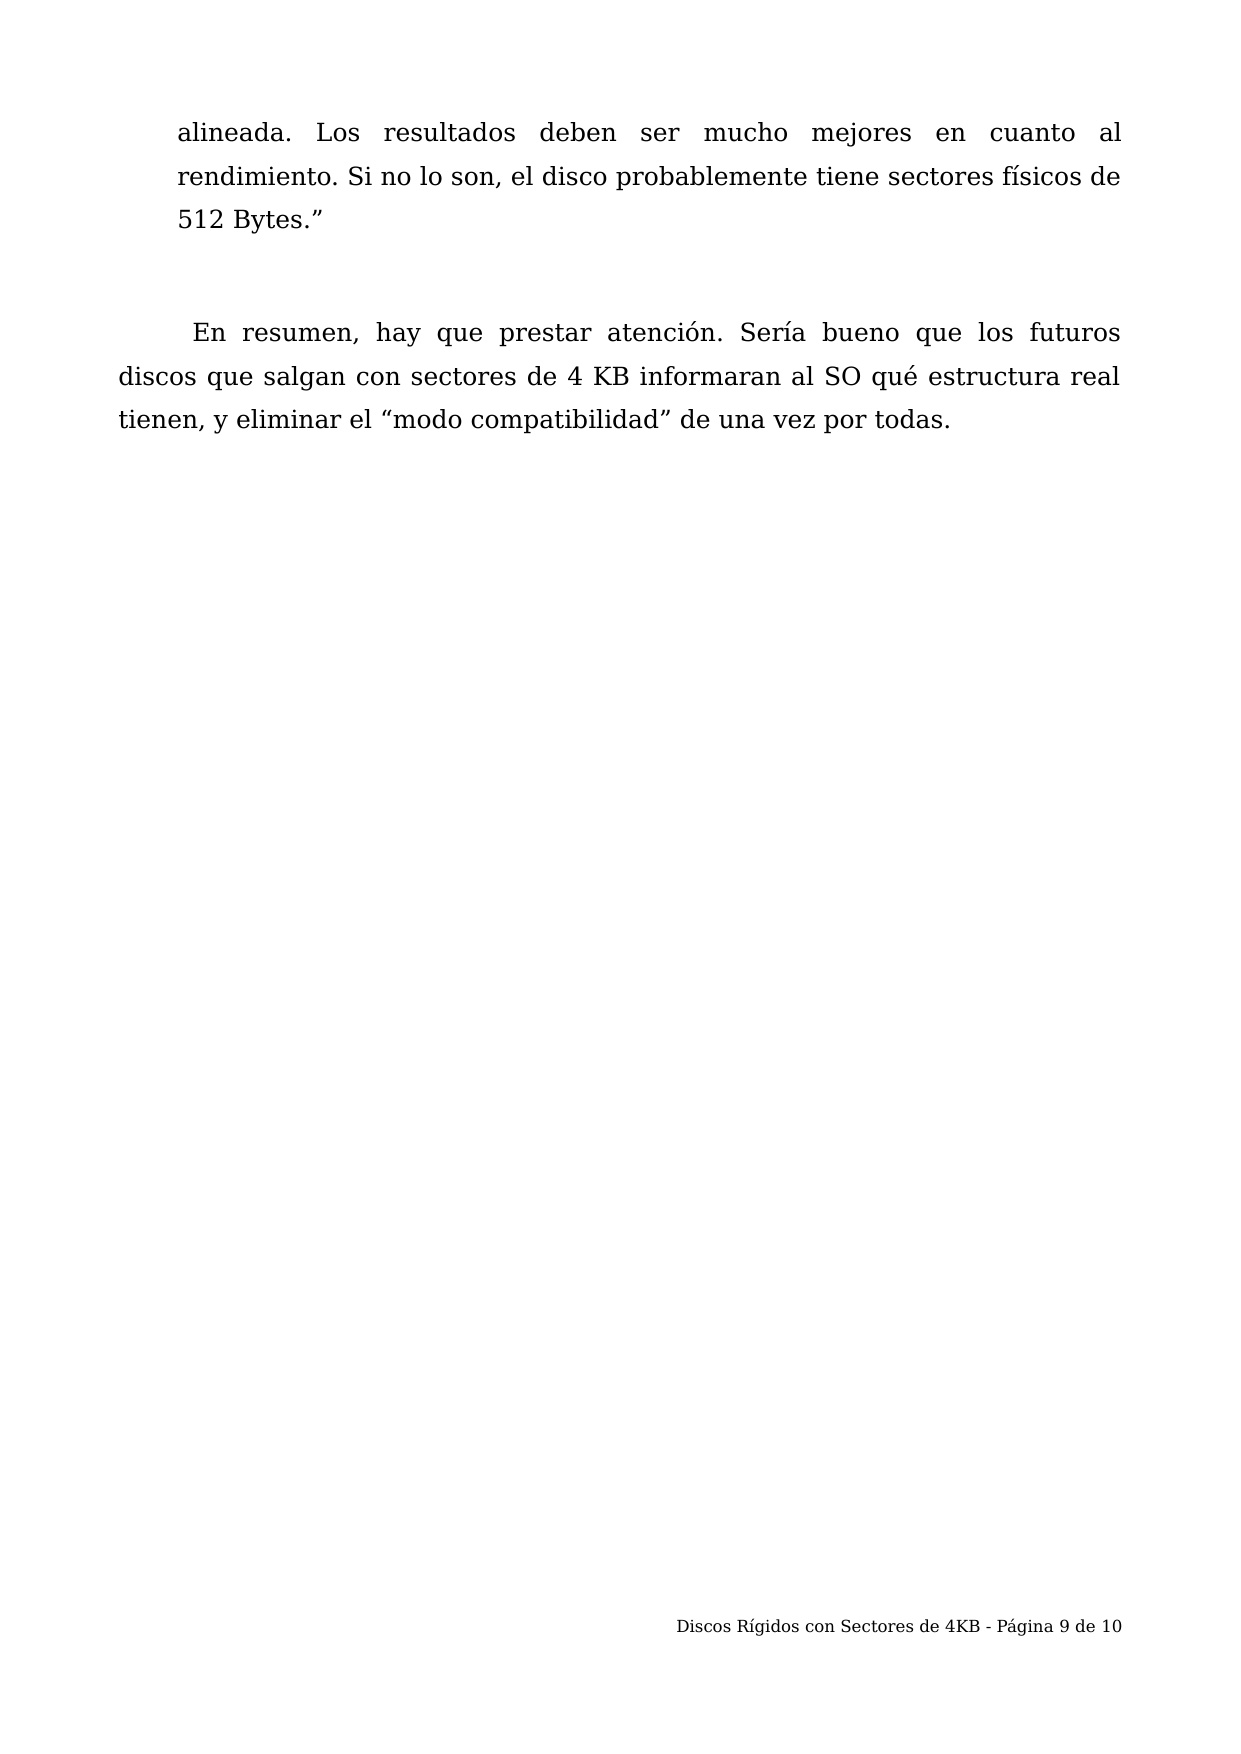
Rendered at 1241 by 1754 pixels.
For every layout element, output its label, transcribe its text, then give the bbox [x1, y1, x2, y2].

list alineada. Los resultados deben ser mucho mejores en cuanto al rendimiento. Si no lo son, el disco probablemente tiene sectores físicos de 512 Bytes.” [148, 118, 1122, 235]
text En resumen, hay que prestar atención. Sería bueno que los futuros discos que salgan con sectores de 4 KB informaran al SO qué estructura real tienen, y eliminar el “modo compatibilidad” de una vez por todas. [118, 318, 1122, 435]
